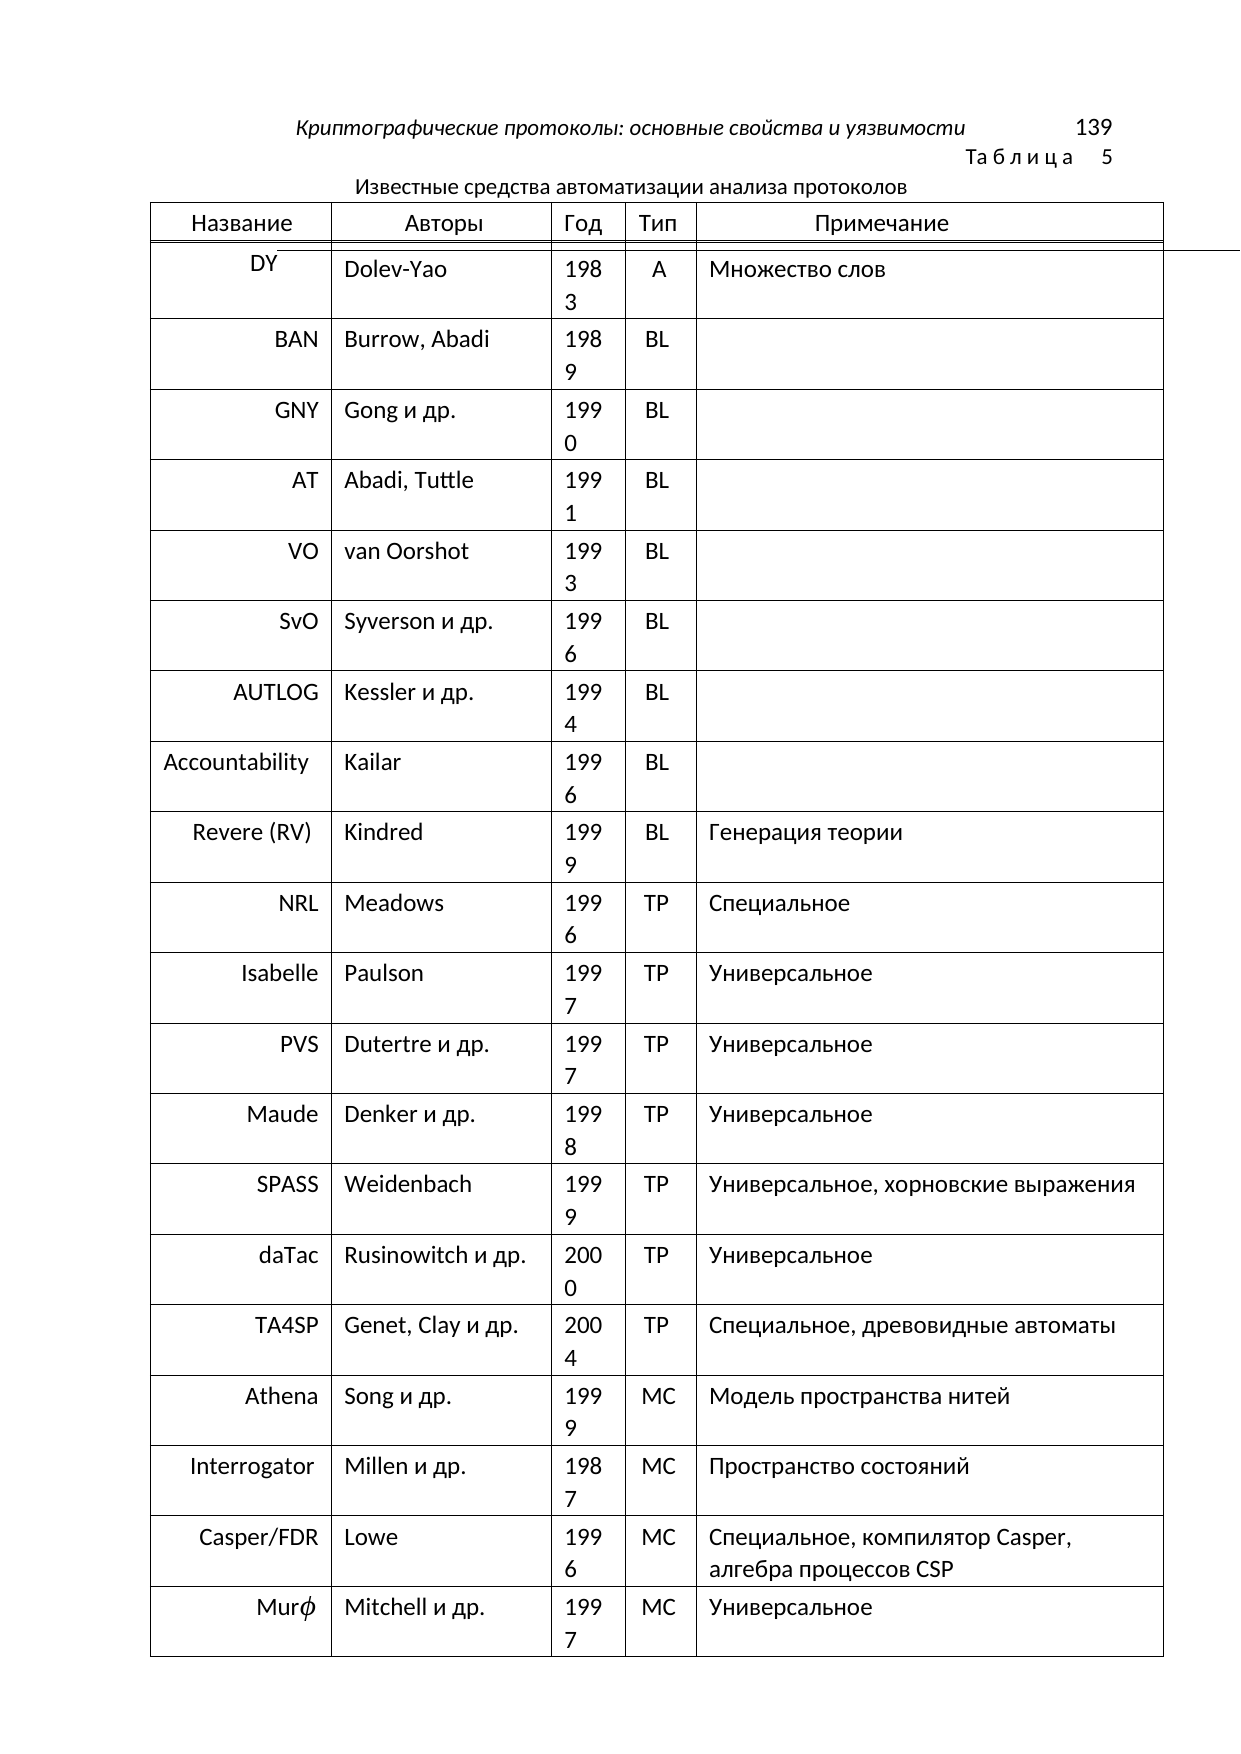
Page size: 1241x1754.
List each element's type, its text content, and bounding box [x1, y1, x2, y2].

table_cell Генерация теории [697, 812, 1163, 882]
table_cell PVS [151, 1024, 331, 1093]
table_cell Isabelle [151, 953, 331, 1022]
text Та б л и ц а 5 [150, 142, 1114, 170]
table_header Год [552, 203, 625, 240]
table_cell 1997 [552, 953, 625, 1022]
table_cell Kindred [332, 812, 551, 882]
table_cell 1989 [552, 319, 625, 389]
table_cell BL [626, 319, 696, 389]
table_cell SPASS [151, 1164, 331, 1234]
table_cell DY [151, 243, 331, 318]
table_cell BL [626, 812, 696, 882]
table_cell Denker и др. [332, 1094, 551, 1163]
table_cell MC [626, 1516, 696, 1586]
table_cell Dolev-Yao [332, 251, 551, 318]
table_cell Специальное [697, 883, 1163, 952]
table_cell SvO [151, 601, 331, 670]
table_cell 1996 [552, 1516, 625, 1586]
table_cell 1997 [552, 1587, 625, 1656]
table_cell Maude [151, 1094, 331, 1163]
table_cell Meadows [332, 883, 551, 952]
table_cell TP [626, 1235, 696, 1304]
table_cell Специальное, древовидные автоматы [697, 1305, 1163, 1374]
table_cell 1999 [552, 1164, 625, 1234]
table_cell 2004 [552, 1305, 625, 1374]
table_cell GNY [151, 390, 331, 459]
text Известные средства автоматизации анализа протоколов [150, 172, 1113, 200]
table_cell Gong и др. [332, 390, 551, 459]
table_cell MC [626, 1376, 696, 1445]
table_cell Универсальное [697, 1587, 1163, 1656]
table_cell Универсальное [697, 953, 1163, 1022]
table_cell Универсальное, хорновские выражения [697, 1164, 1163, 1234]
table_cell BL [626, 742, 696, 811]
table_cell 1983 [552, 251, 625, 318]
table_cell BL [626, 671, 696, 741]
table_cell Kessler и др. [332, 671, 551, 741]
table_cell TP [626, 1164, 696, 1234]
table_cell TP [626, 1305, 696, 1374]
table_cell 1990 [552, 390, 625, 459]
table_cell Athena [151, 1376, 331, 1445]
table_cell Revere (RV) [151, 812, 331, 882]
table_cell A [626, 251, 696, 318]
table_cell TA4SP [151, 1305, 331, 1374]
table_cell 1997 [552, 1024, 625, 1093]
table_cell [697, 601, 1163, 670]
table_header Авторы [332, 203, 551, 240]
table_cell Syverson и др. [332, 601, 551, 670]
table_cell 1996 [552, 742, 625, 811]
table_cell VO [151, 531, 331, 600]
table_cell BL [626, 531, 696, 600]
table_cell TP [626, 1094, 696, 1163]
table_cell Mitchell и др. [332, 1587, 551, 1656]
table_cell Burrow, Abadi [332, 319, 551, 389]
table_cell BL [626, 390, 696, 459]
table_cell Genet, Clay и др. [332, 1305, 551, 1374]
table_cell Lowe [332, 1516, 551, 1586]
table_cell 1999 [552, 812, 625, 882]
table_cell 1987 [552, 1446, 625, 1515]
table_cell Weidenbach [332, 1164, 551, 1234]
table_cell Модель пространства нитей [697, 1376, 1163, 1445]
table_cell Универсальное [697, 1094, 1163, 1163]
table_cell 1996 [552, 601, 625, 670]
table_cell Специальное, компилятор Casper, алгебра процессов CSP [697, 1516, 1163, 1586]
table_cell Paulson [332, 953, 551, 1022]
table_header Примечание [697, 203, 1163, 240]
table_cell MC [626, 1587, 696, 1656]
table_cell [697, 671, 1163, 741]
table_cell [626, 243, 696, 250]
table_cell [697, 531, 1163, 600]
table_cell Murϕ [151, 1587, 331, 1656]
table_cell Rusinowitch и др. [332, 1235, 551, 1304]
table_cell TP [626, 953, 696, 1022]
table_cell 1996 [552, 883, 625, 952]
table_cell 1999 [552, 1376, 625, 1445]
table_cell BL [626, 460, 696, 529]
table_cell van Oorshot [332, 531, 551, 600]
table_cell TP [626, 883, 696, 952]
table_cell NRL [151, 883, 331, 952]
table_cell [697, 460, 1163, 529]
table_cell Casper/FDR [151, 1516, 331, 1586]
table_cell AT [151, 460, 331, 529]
table_cell Interrogator [151, 1446, 331, 1515]
table_cell [697, 390, 1163, 459]
table_cell Пространство состояний [697, 1446, 1163, 1515]
table_cell Kailar [332, 742, 551, 811]
table_header Название [151, 203, 331, 240]
table_cell TP [626, 1024, 696, 1093]
table_cell 1993 [552, 531, 625, 600]
table_header Тип [626, 203, 696, 240]
table_cell MC [626, 1446, 696, 1515]
table_cell [552, 243, 625, 250]
table_cell Accountability [151, 742, 331, 811]
table_cell [697, 243, 1163, 250]
table_cell daTac [151, 1235, 331, 1304]
table_cell BAN [151, 319, 331, 389]
table_cell [697, 319, 1163, 389]
table_cell 1998 [552, 1094, 625, 1163]
table_cell Множество слов [697, 251, 1163, 318]
table_cell Song и др. [332, 1376, 551, 1445]
table_cell Abadi, Tuttle [332, 460, 551, 529]
table_cell 1994 [552, 671, 625, 741]
table_cell Универсальное [697, 1024, 1163, 1093]
table_cell Dutertre и др. [332, 1024, 551, 1093]
table_cell Универсальное [697, 1235, 1163, 1304]
table_cell Millen и др. [332, 1446, 551, 1515]
table_cell [697, 742, 1163, 811]
table_cell [332, 243, 551, 250]
table_cell BL [626, 601, 696, 670]
table_cell 2000 [552, 1235, 625, 1304]
table_cell AUTLOG [151, 671, 331, 741]
table_cell 1991 [552, 460, 625, 529]
